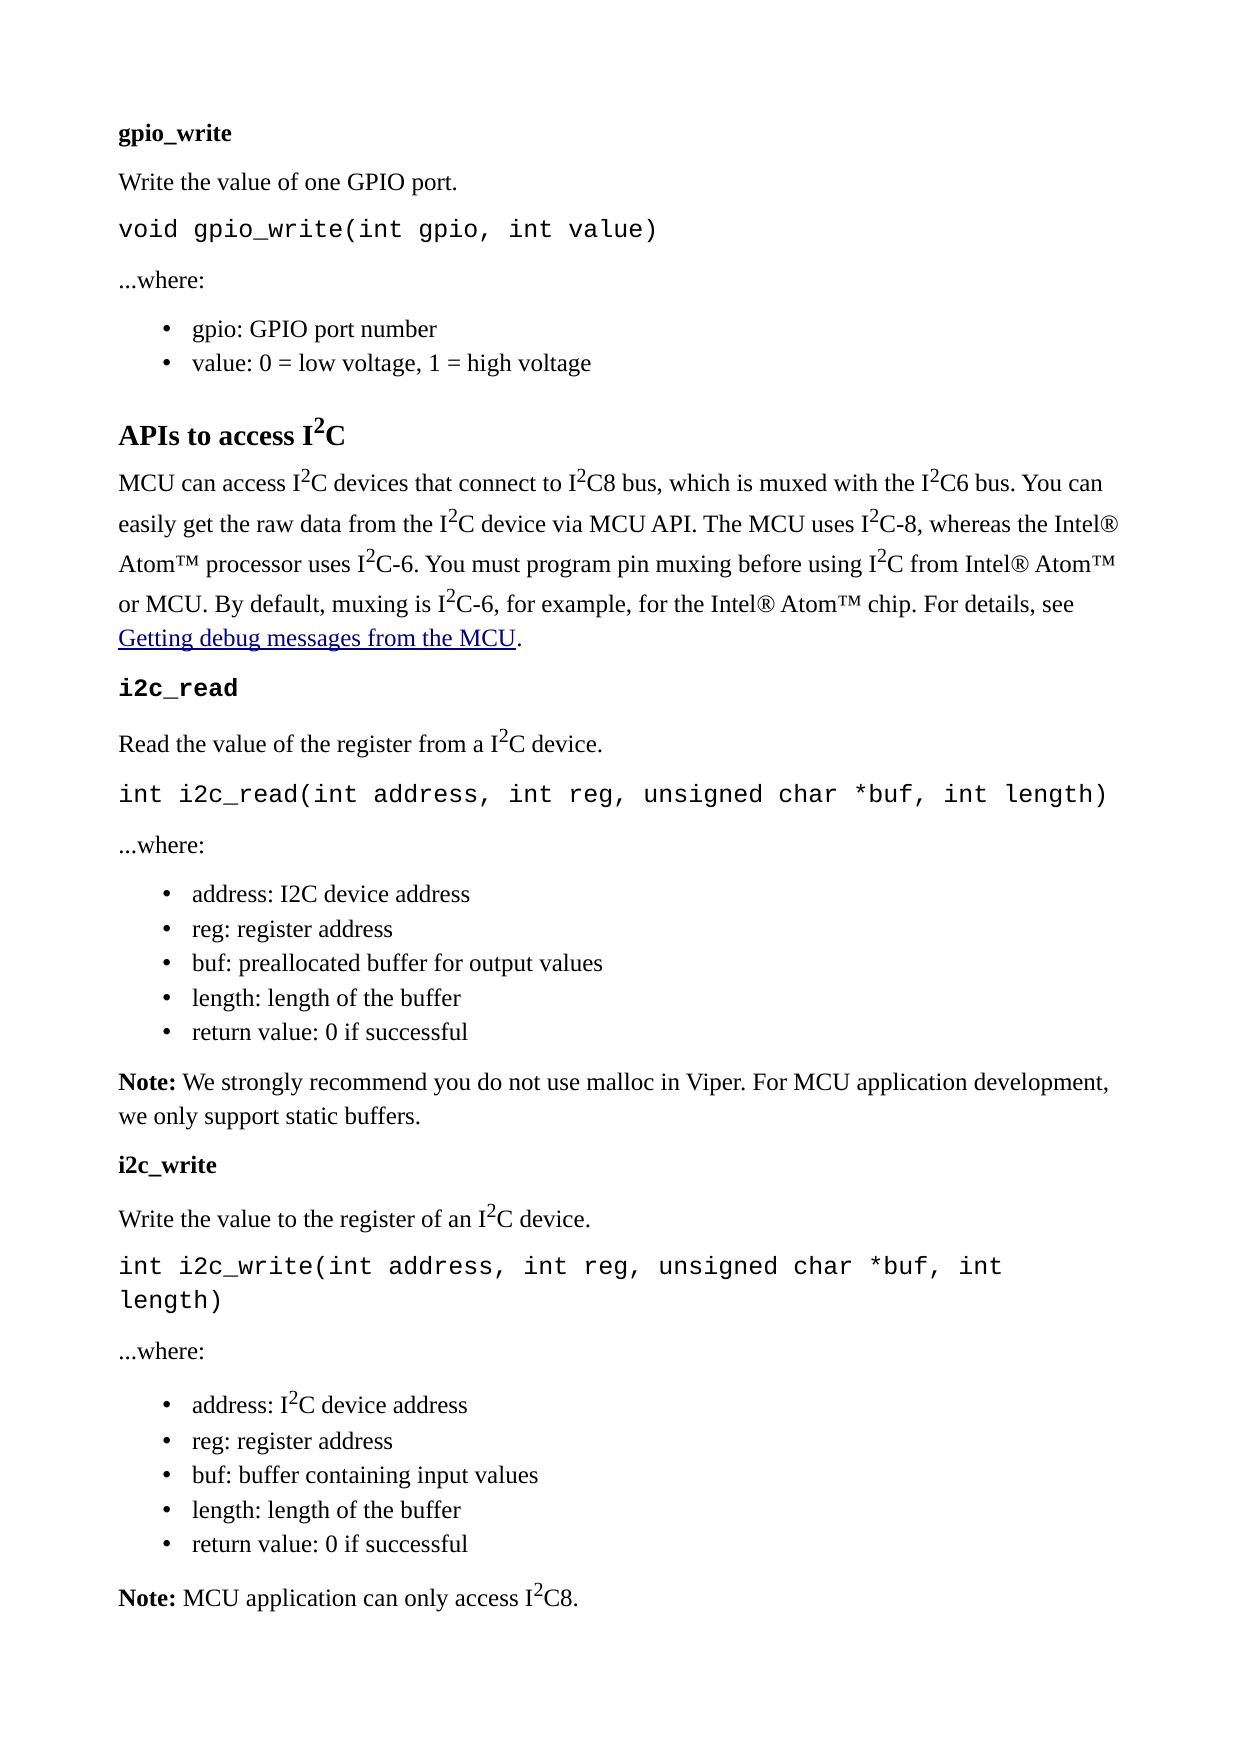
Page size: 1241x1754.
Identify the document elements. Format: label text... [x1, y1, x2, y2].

list reg: register address [162, 1426, 1122, 1454]
text Write the value to the register of an I2C device. [118, 1199, 1122, 1233]
list address: I2C device address [162, 1386, 1122, 1419]
text i2c_read [118, 673, 1122, 703]
text MCU can access I2C devices that connect to I2C8 bus, which is muxed with the I2C6 bus. You can easily get the raw data from the I2C device via MCU API. The MCU uses I2C-8, whereas the Intel® Atom™ processor uses I2C-6. You must program pin muxing before using I2C from Intel® Atom™ or MCU. By default, muxing is I2C-6, for example, for the Intel® Atom™ chip. For details, see Getting debug messages from the MCU. [118, 464, 1122, 652]
list return value: 0 if successful [162, 1529, 1122, 1558]
list buf: preallocated buffer for output values [162, 948, 1122, 977]
list length: length of the buffer [162, 1495, 1122, 1523]
text gpio_write [118, 118, 1122, 147]
text Write the value of one GPIO port. [118, 167, 1122, 196]
list buf: buffer containing input values [162, 1460, 1122, 1489]
list return value: 0 if successful [162, 1017, 1122, 1046]
text Note: We strongly recommend you do not use malloc in Viper. For MCU application development, we only support static buffers. [118, 1067, 1122, 1130]
list reg: register address [162, 914, 1122, 943]
text Read the value of the register from a I2C device. [118, 724, 1122, 758]
text ...where: [118, 831, 1122, 859]
text int i2c_read(int address, int reg, unsigned char *buf, int length) [118, 779, 1122, 810]
text void gpio_write(int gpio, int value) [118, 216, 1122, 244]
list length: length of the buffer [162, 983, 1122, 1012]
list address: I2C device address [162, 879, 1122, 908]
text int i2c_write(int address, int reg, unsigned char *buf, int length) [118, 1254, 1122, 1316]
text Note: MCU application can only access I2C8. [118, 1578, 1122, 1612]
list value: 0 = low voltage, 1 = high voltage [162, 348, 1122, 377]
text ...where: [118, 1336, 1122, 1365]
subtitle APIs to access I2C [118, 412, 1122, 451]
text ...where: [118, 265, 1122, 293]
list gpio: GPIO port number [162, 314, 1122, 343]
text i2c_write [118, 1150, 1122, 1179]
